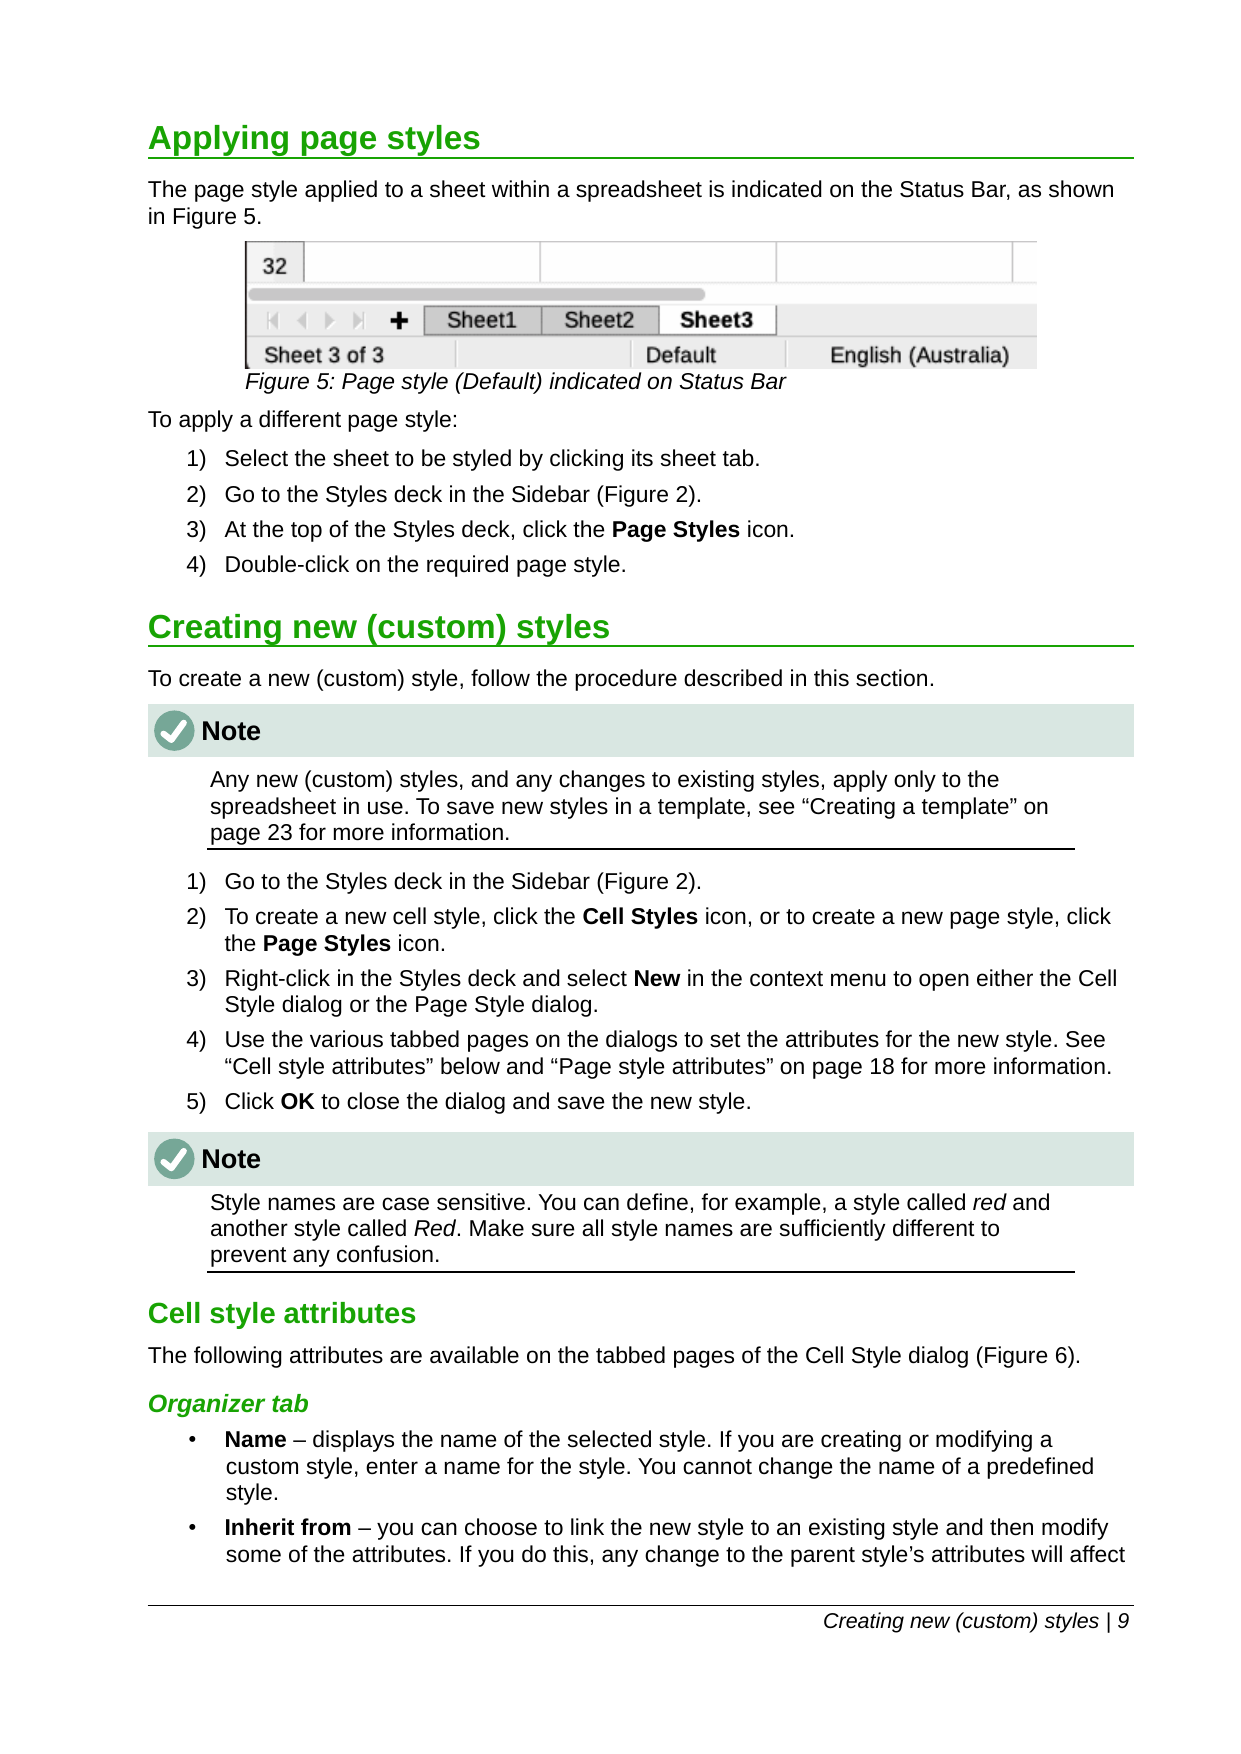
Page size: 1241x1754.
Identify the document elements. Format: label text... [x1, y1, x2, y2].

list Inherit from – you can choose to link the new style to an existing style and then modify some of the attributes. If you do this, any change to the parent style’s attributes will affect [185, 1511, 1134, 1570]
subtitle Cell style attributes [148, 1296, 1134, 1330]
text The following attributes are available on the tabbed pages of the Cell Style dialog (Figure 6). [148, 1342, 1134, 1368]
text Style names are case sensitive. You can define, for example, a style called red and another style called Red. Make sure all style names are sufficiently different to prevent any confusion. [207, 1186, 1075, 1271]
list Click OK to close the dialog and save the new style. [207, 1088, 1134, 1114]
list To create a new cell style, click the Cell Styles icon, or to create a new page style, click the Page Styles icon. [207, 903, 1134, 956]
text Any new (custom) styles, and any changes to existing styles, apply only to the spreadsheet in use. To save new styles in a template, see “Creating a template” on page 23 for more information. [207, 763, 1075, 848]
list Use the various tabbed pages on the dialogs to set the attributes for the new style. See “Cell style attributes” below and “Page style attributes” on page 18 for more information. [207, 1026, 1134, 1079]
list Name – displays the name of the selected style. If you are creating or modifying a custom style, enter a name for the style. You cannot change the name of a predefined style. [185, 1423, 1134, 1505]
text To apply a different page style: [148, 406, 1134, 433]
subtitle Note [148, 704, 1134, 757]
subtitle Organizer tab [148, 1389, 1134, 1417]
text Figure 5: Page style (Default) indicated on Status Bar [245, 369, 1037, 394]
list Double-click on the required page style. [207, 551, 1134, 577]
list Go to the Styles deck in the Sidebar (Figure 2). [207, 481, 1134, 507]
list To create a new (custom) style, follow the procedure described in this section. [148, 665, 1134, 691]
subtitle Note [148, 1132, 1134, 1186]
list Go to the Styles deck in the Sidebar (Figure 2). [207, 868, 1134, 894]
subtitle Applying page styles [148, 118, 1134, 157]
subtitle Creating new (custom) styles [148, 607, 1134, 645]
list Select the sheet to be styled by clicking its sheet tab. [207, 445, 1134, 472]
list Right-click in the Styles deck and select New in the context menu to open either the Cell Style dialog or the Page Style dialog. [207, 965, 1134, 1018]
text The page style applied to a sheet within a spreadsheet is indicated on the Status Bar, as shown in Figure 5. [148, 176, 1134, 229]
picture [244, 241, 1037, 369]
list At the top of the Styles deck, click the Page Styles icon. [207, 516, 1134, 542]
